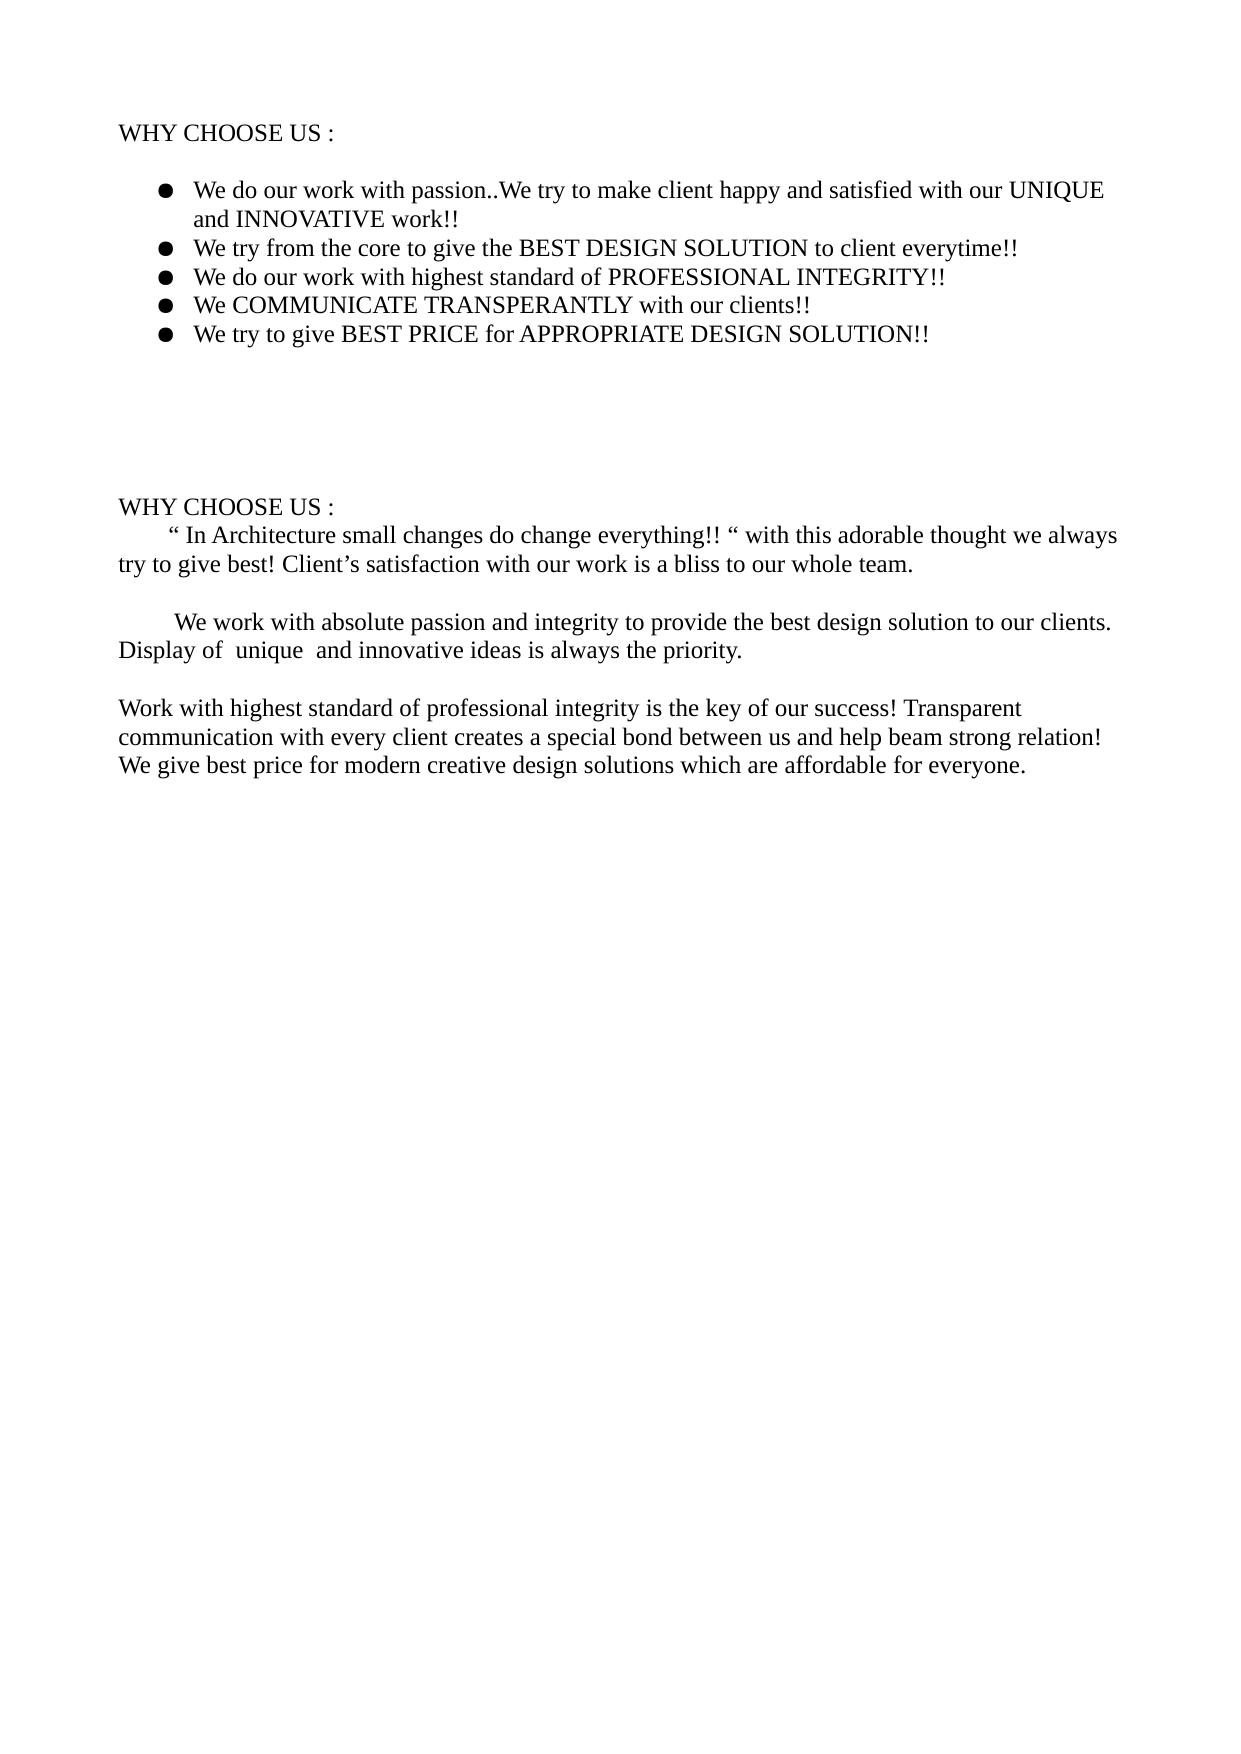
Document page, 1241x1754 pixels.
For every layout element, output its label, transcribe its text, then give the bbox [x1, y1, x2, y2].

text We work with absolute passion and integrity to provide the best design solution to our clients. Display of unique and innovative ideas is always the priority. [118, 607, 1122, 664]
text “ In Architecture small changes do change everything!! “ with this adorable thought we always try to give best! Client’s satisfaction with our work is a bliss to our whole team. [118, 521, 1122, 578]
list We try to give BEST PRICE for APPROPRIATE DESIGN SOLUTION!! [156, 319, 1122, 348]
list We do our work with highest standard of PROFESSIONAL INTEGRITY!! [156, 262, 1122, 291]
list We COMMUNICATE TRANSPERANTLY with our clients!! [156, 291, 1122, 319]
text Work with highest standard of professional integrity is the key of our success! Transparent communication with every client creates a special bond between us and help beam strong relation! We give best price for modern creative design solutions which are affordable for everyone. [118, 693, 1122, 779]
list We do our work with passion..We try to make client happy and satisfied with our UNIQUE and INNOVATIVE work!! [156, 176, 1122, 233]
list We try from the core to give the BEST DESIGN SOLUTION to client everytime!! [156, 233, 1122, 262]
text WHY CHOOSE US : [118, 492, 1122, 521]
text WHY CHOOSE US : [118, 118, 1122, 147]
